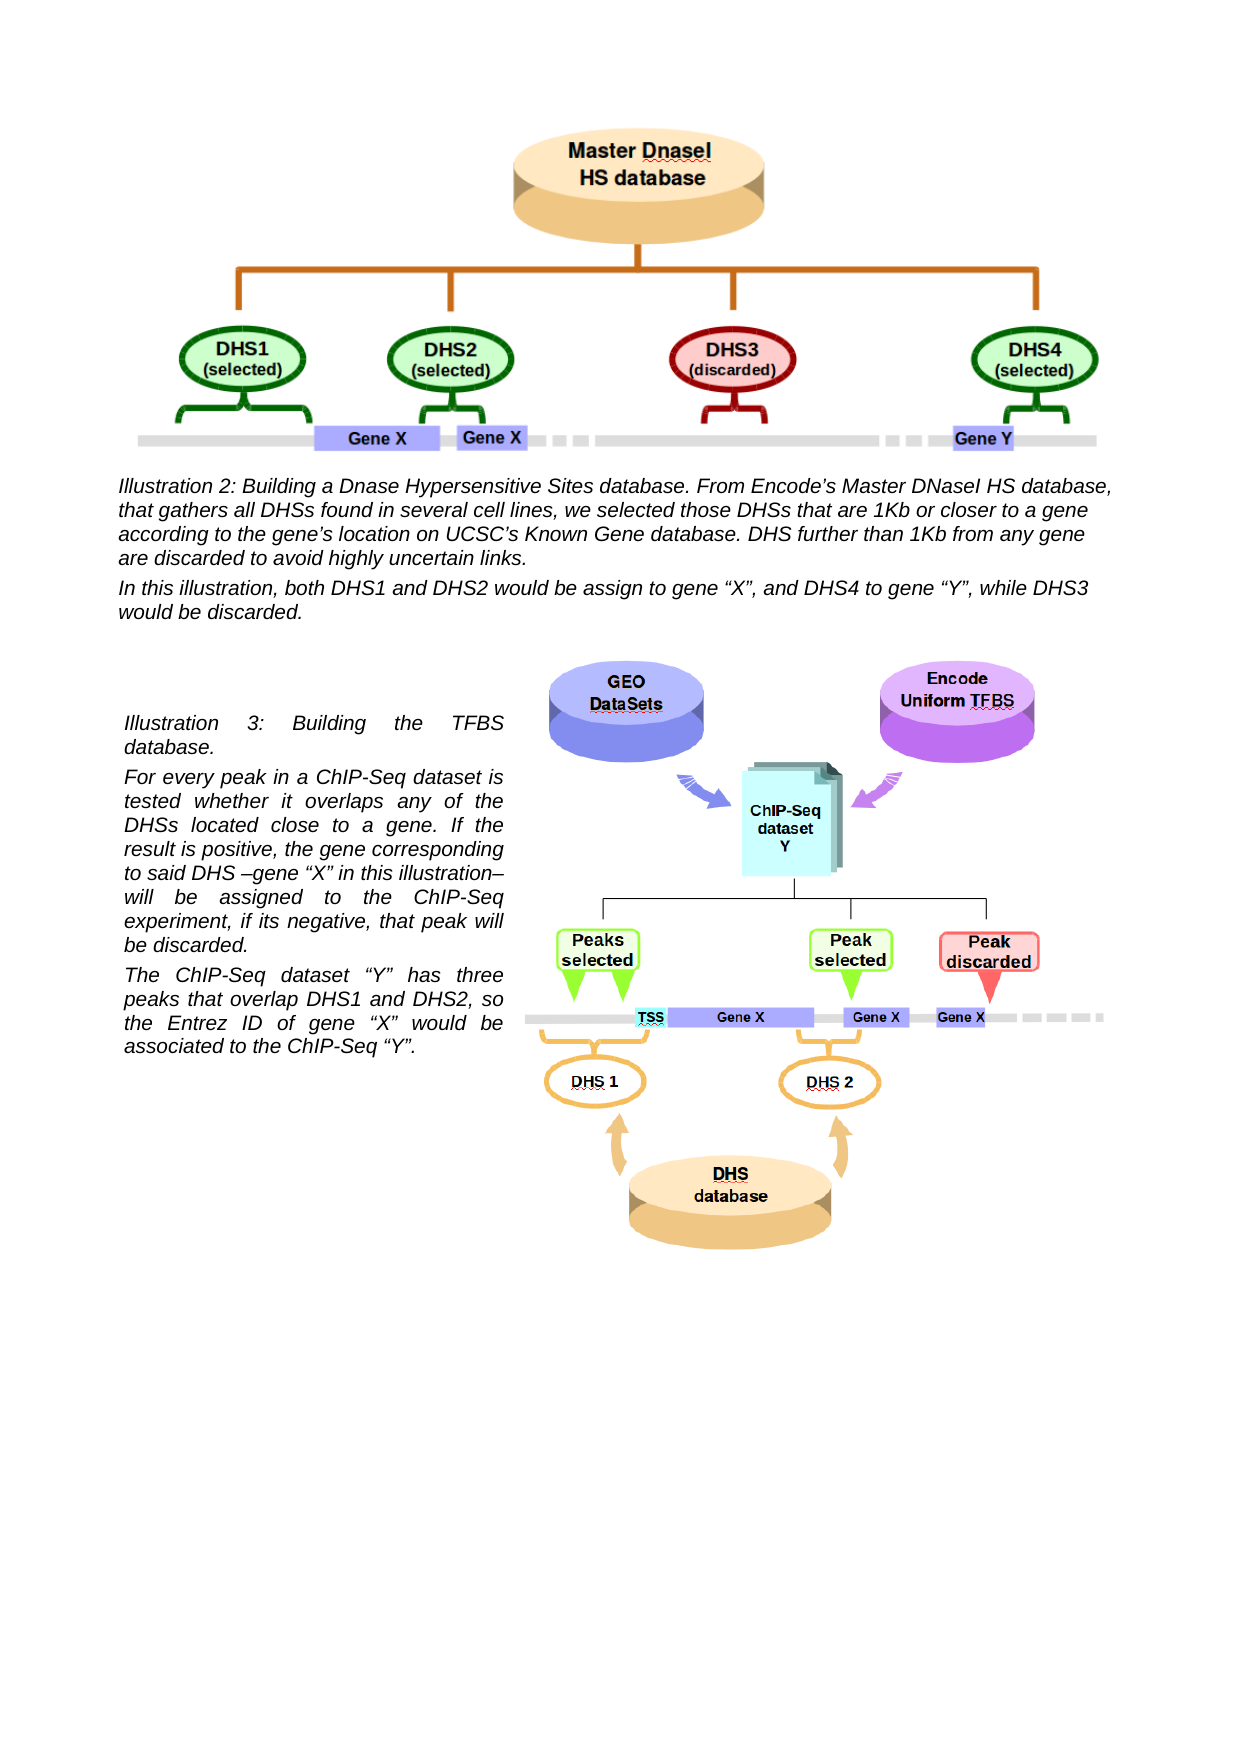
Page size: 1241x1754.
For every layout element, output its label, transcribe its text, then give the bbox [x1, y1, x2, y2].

text Illustration 2: Building a Dnase Hypersensitive Sites database. From Encode’s Master DNaseI HS database, that gathers all DHSs found in several cell lines, we selected those DHSs that are 1Kb or closer to a gene according to the gene’s location on UCSC’s Known Gene database. DHS further than 1Kb from any gene are discarded to avoid highly uncertain links. [118, 474, 1122, 570]
picture [118, 118, 1123, 474]
picture [517, 650, 1118, 1261]
table_header [512, 645, 1123, 1292]
text In this illustration, both DHS1 and DHS2 would be assign to gene “X”, and DHS4 to gene “Y”, while DHS3 would be discarded. [118, 576, 1122, 624]
table_header Illustration 3: Building the TFBS database. For every peak in a ChIP-Seq dataset is tested whether it overlaps any of the DHSs located close to a gene. If the result is positive, the gene corresponding to said DHS –gene “X” in this illustration– will be assigned to the ChIP-Seq experiment, if its negative, that peak will be discarded. The ChIP-Seq dataset “Y” has three peaks that overlap DHS1 and DHS2, so the Entrez ID of gene “X” would be associated to the ChIP-Seq “Y”. [118, 645, 512, 1292]
